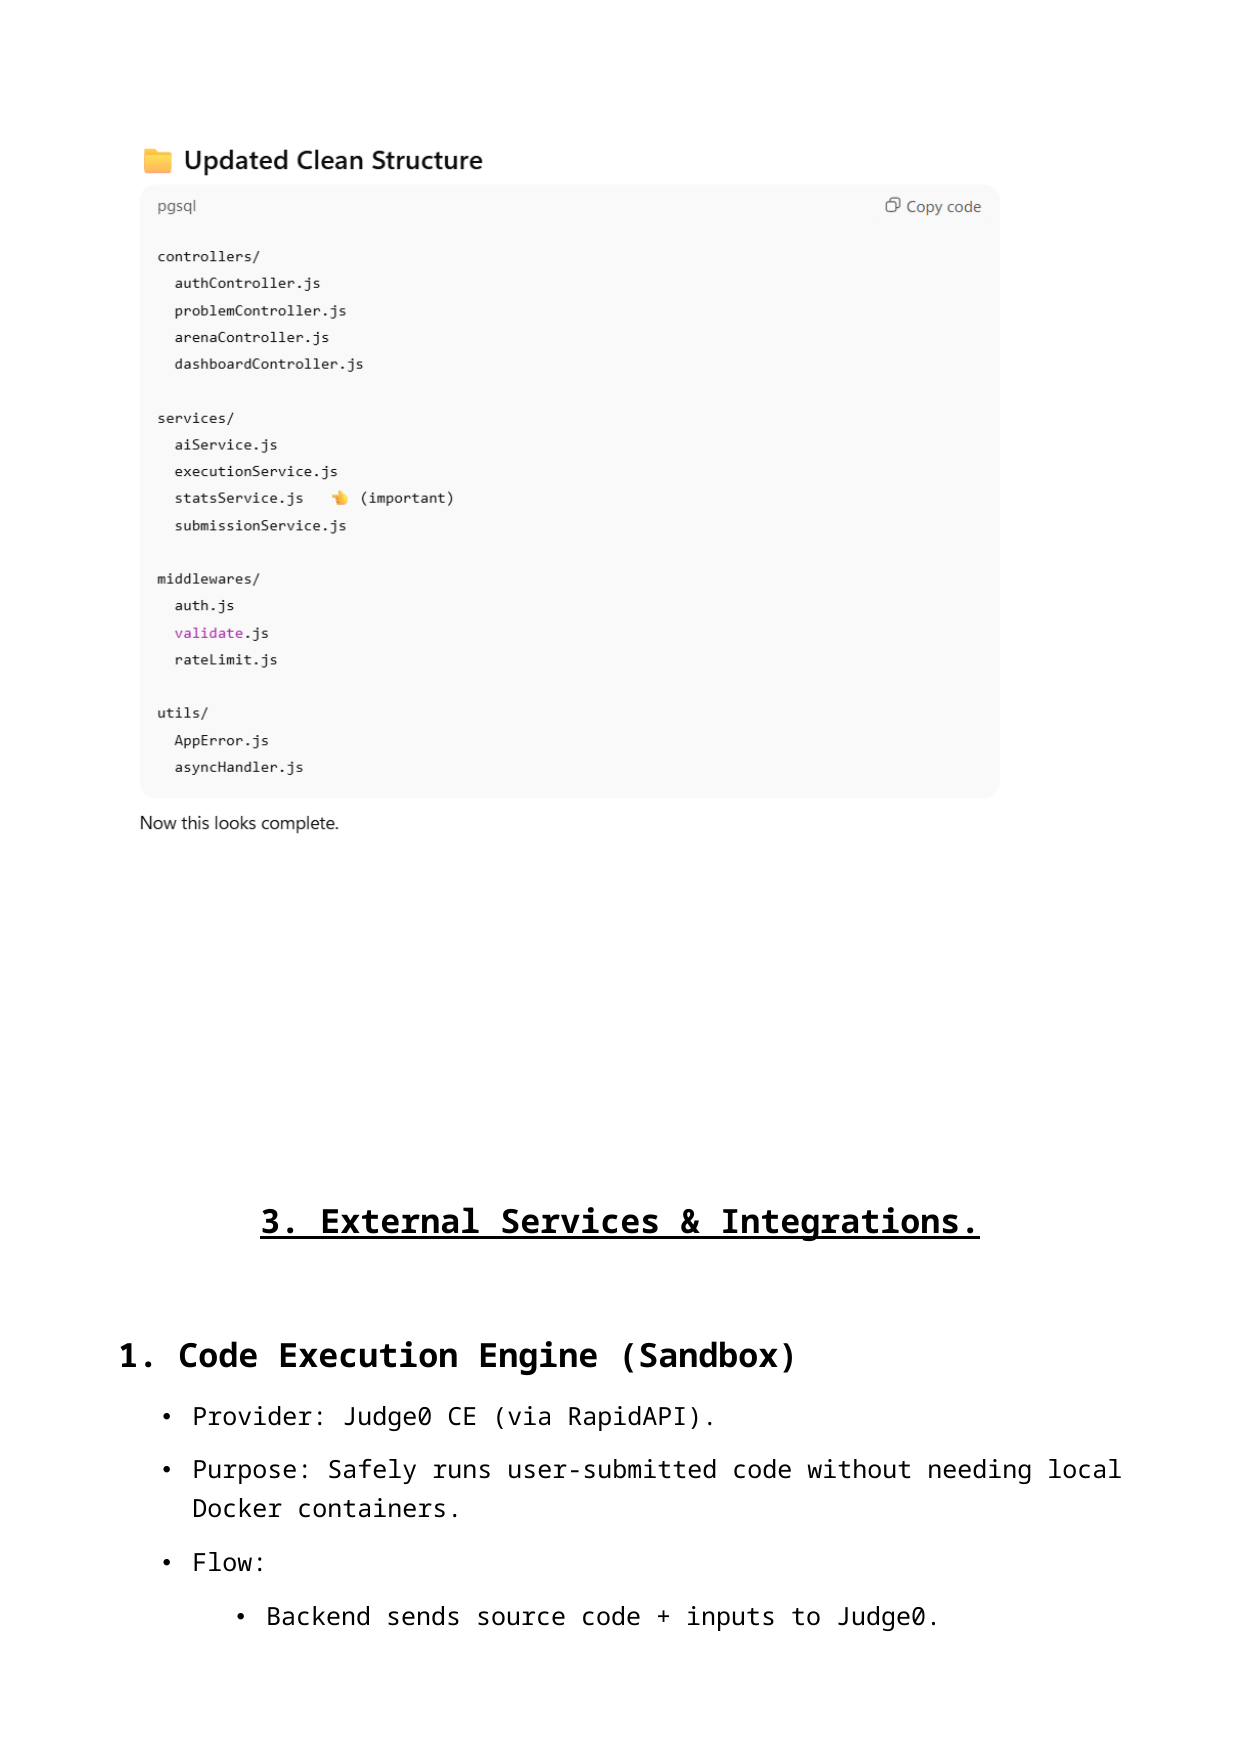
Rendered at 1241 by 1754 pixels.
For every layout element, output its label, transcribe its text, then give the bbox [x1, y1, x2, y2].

picture [100, 118, 1140, 865]
list Backend sends source code + inputs to Judge0. [236, 1599, 1122, 1633]
text 1. Code Execution Engine (Sandbox) [118, 1331, 1122, 1377]
text 3. External Services & Integrations. [118, 1198, 1122, 1243]
list Flow: [162, 1545, 1122, 1579]
list Provider: Judge0 CE (via RapidAPI). [162, 1398, 1122, 1432]
list Purpose: Safely runs user-submitted code without needing local Docker containers. [162, 1452, 1122, 1525]
